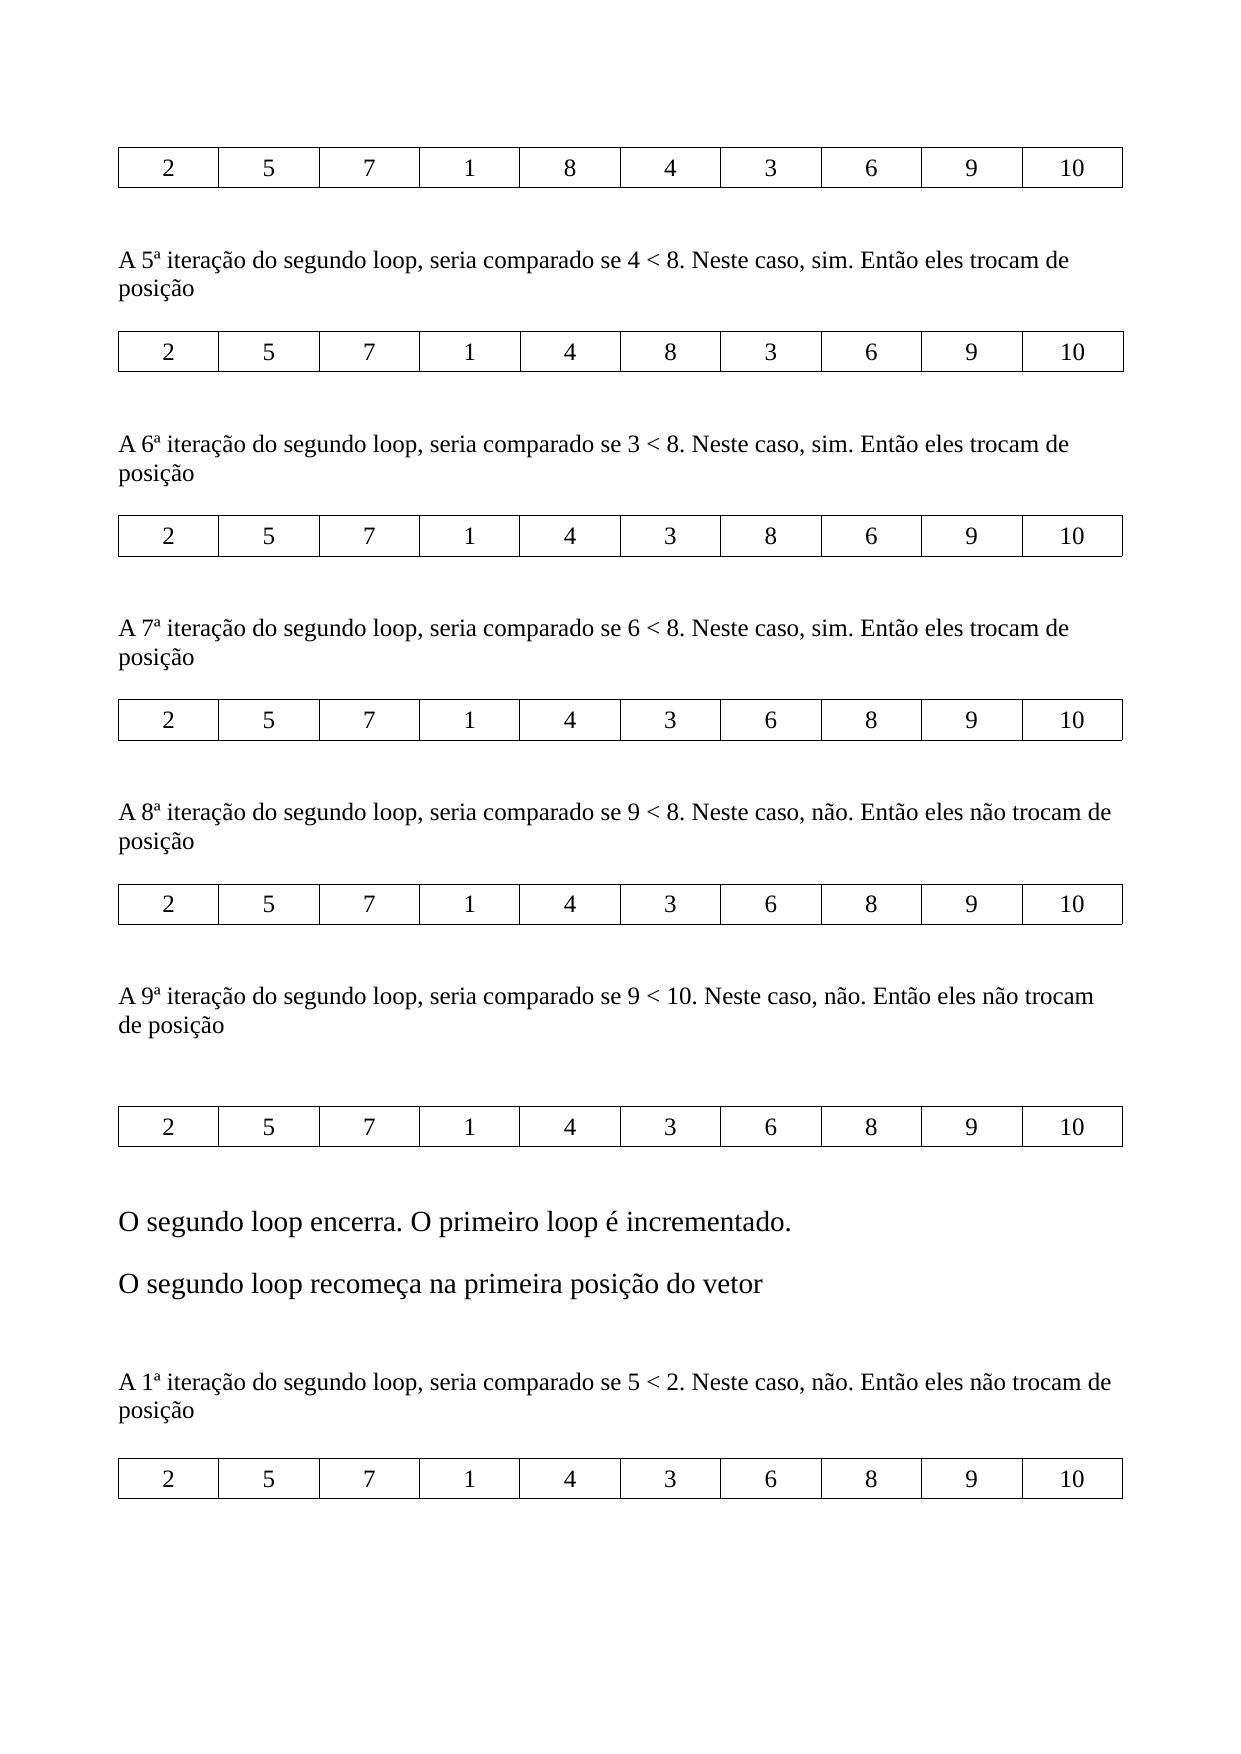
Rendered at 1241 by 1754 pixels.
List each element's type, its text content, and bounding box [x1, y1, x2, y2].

table_header 9 [922, 700, 1022, 740]
table_header 4 [520, 516, 620, 556]
table_header 10 [1023, 332, 1123, 371]
table_header 3 [621, 1107, 720, 1146]
table_header 8 [621, 332, 720, 371]
table_header 4 [520, 700, 620, 740]
text O segundo loop encerra. O primeiro loop é incrementado. [118, 1204, 1122, 1237]
table_header 3 [621, 516, 720, 556]
table_header 6 [822, 148, 921, 187]
table_header 5 [219, 148, 319, 187]
table_header 10 [1023, 700, 1122, 740]
table_header 10 [1023, 1459, 1122, 1498]
table_header 9 [922, 332, 1022, 371]
table_header 3 [721, 148, 821, 187]
table_header 8 [520, 148, 620, 187]
table_header 9 [922, 148, 1022, 187]
table_header 9 [922, 1459, 1022, 1498]
table_header 8 [822, 1459, 921, 1498]
text A 1ª iteração do segundo loop, seria comparado se 5 < 2. Neste caso, não. Então eles não trocam de posição [118, 1367, 1122, 1424]
text A 6ª iteração do segundo loop, seria comparado se 3 < 8. Neste caso, sim. Então eles trocam de posição [118, 429, 1122, 486]
table_header 1 [420, 332, 520, 371]
table_header 6 [721, 700, 821, 740]
table_header 10 [1023, 148, 1122, 187]
table_header 6 [721, 885, 821, 924]
table_header 7 [320, 1459, 419, 1498]
table_header 6 [721, 1107, 821, 1146]
table_header 1 [420, 1459, 519, 1498]
text A 7ª iteração do segundo loop, seria comparado se 6 < 8. Neste caso, sim. Então eles trocam de posição [118, 613, 1122, 671]
table_header 1 [420, 700, 519, 740]
table_header 3 [621, 1459, 720, 1498]
table_header 9 [922, 885, 1022, 924]
table_header 8 [822, 700, 921, 740]
table_header 1 [420, 516, 519, 556]
table_header 2 [119, 1107, 218, 1146]
table_header 1 [420, 148, 519, 187]
table_header 4 [520, 1459, 620, 1498]
table_header 3 [721, 332, 821, 371]
table_header 4 [621, 148, 720, 187]
table_header 7 [320, 516, 419, 556]
table_header 5 [219, 516, 319, 556]
table_header 5 [219, 332, 319, 371]
table_header 2 [119, 1459, 218, 1498]
table_header 6 [822, 332, 921, 371]
table_header 7 [320, 148, 419, 187]
table_header 8 [822, 1107, 921, 1146]
table_header 2 [119, 700, 218, 740]
table_header 7 [320, 332, 419, 371]
table_header 4 [520, 885, 620, 924]
table_header 4 [521, 332, 620, 371]
table_header 8 [822, 885, 921, 924]
table_header 2 [119, 516, 218, 556]
table_header 6 [721, 1459, 821, 1498]
text A 9ª iteração do segundo loop, seria comparado se 9 < 10. Neste caso, não. Então eles não trocam de posição [118, 981, 1122, 1039]
table_header 5 [219, 700, 319, 740]
table_header 10 [1023, 1107, 1122, 1146]
table_header 7 [320, 700, 419, 740]
table_header 5 [219, 1107, 319, 1146]
table_header 9 [922, 516, 1022, 556]
table_header 2 [119, 332, 218, 371]
table_header 3 [621, 700, 720, 740]
table_header 7 [320, 885, 419, 924]
table_header 2 [119, 885, 218, 924]
table_header 1 [420, 1107, 519, 1146]
table_header 7 [320, 1107, 419, 1146]
table_header 5 [219, 885, 319, 924]
table_header 1 [420, 885, 519, 924]
text A 5ª iteração do segundo loop, seria comparado se 4 < 8. Neste caso, sim. Então eles trocam de posição [118, 245, 1122, 302]
table_header 5 [219, 1459, 319, 1498]
table_header 2 [119, 148, 218, 187]
table_header 10 [1023, 516, 1122, 556]
table_header 8 [721, 516, 821, 556]
table_header 4 [520, 1107, 620, 1146]
text A 8ª iteração do segundo loop, seria comparado se 9 < 8. Neste caso, não. Então eles não trocam de posição [118, 797, 1122, 855]
table_header 3 [621, 885, 720, 924]
table_header 9 [922, 1107, 1022, 1146]
text O segundo loop recomeça na primeira posição do vetor [118, 1266, 1122, 1300]
table_header 6 [822, 516, 921, 556]
table_header 10 [1023, 885, 1122, 924]
